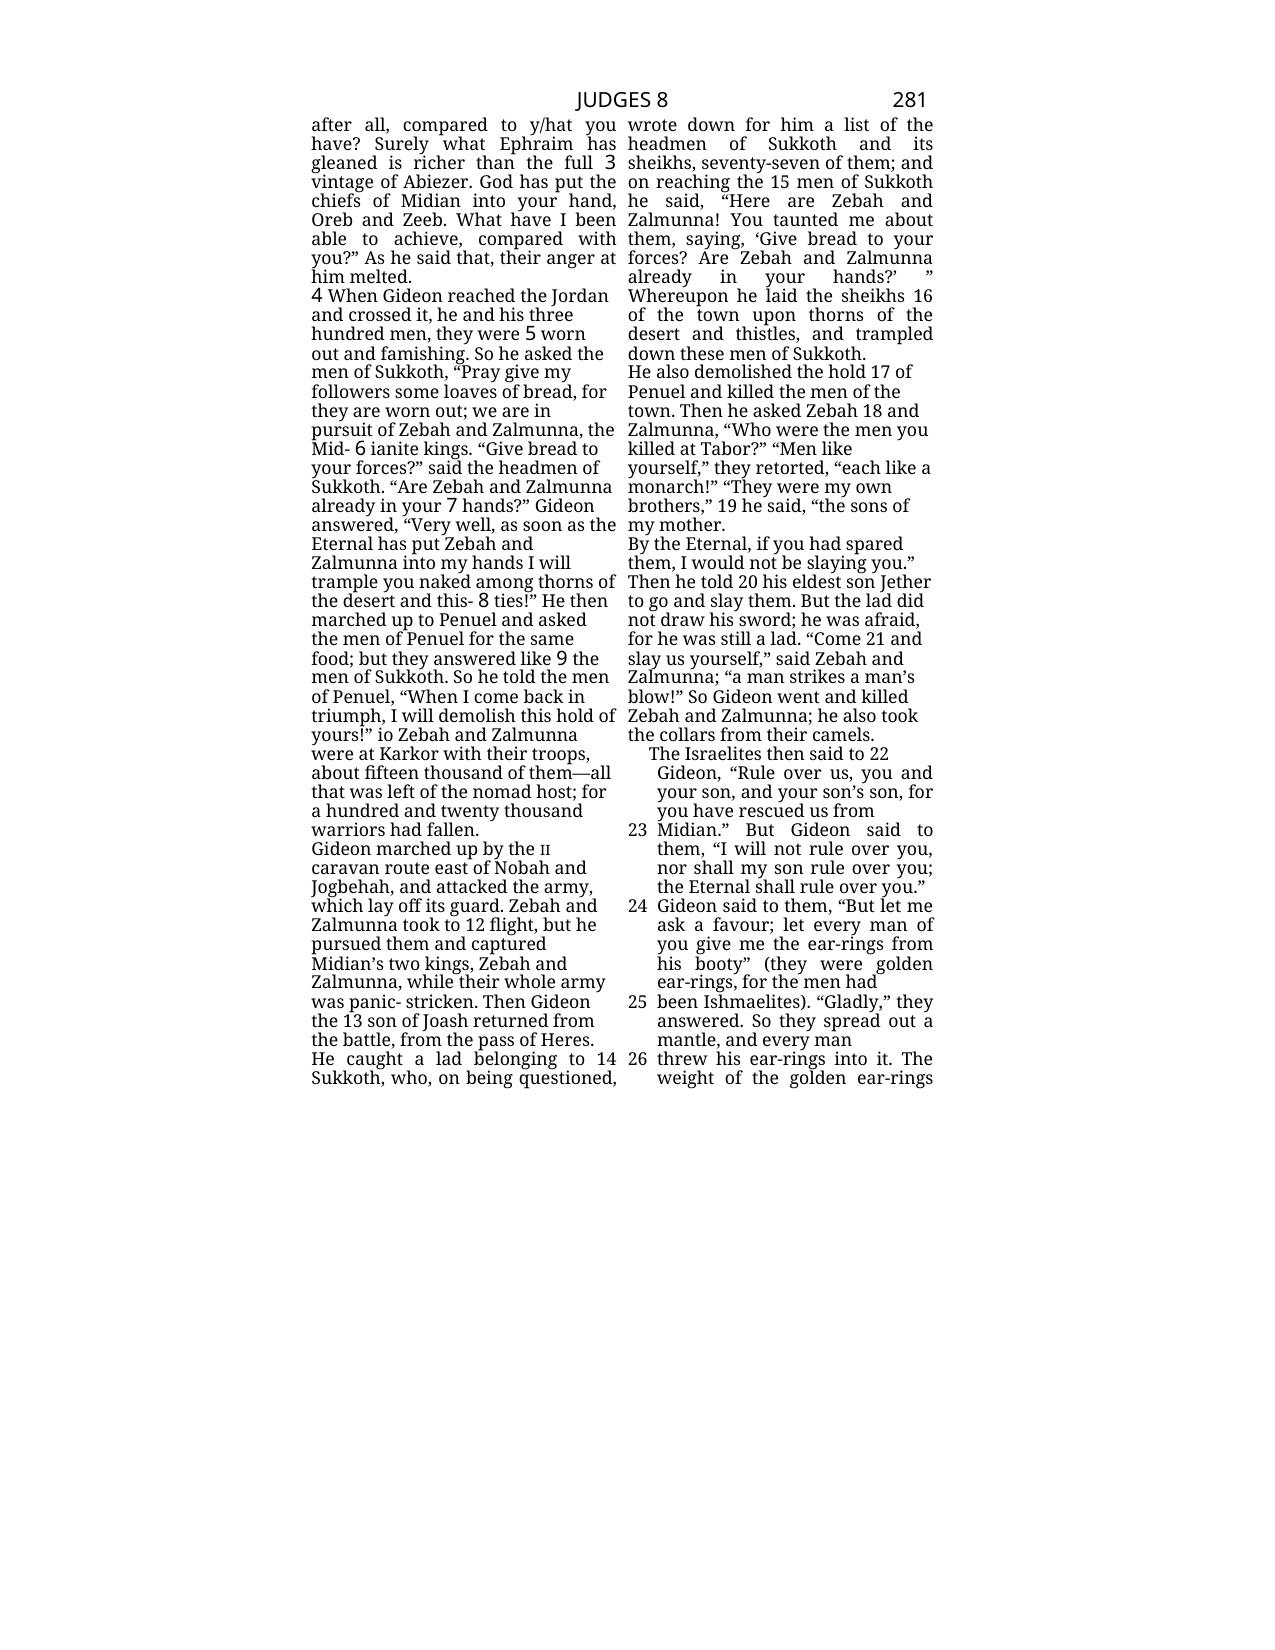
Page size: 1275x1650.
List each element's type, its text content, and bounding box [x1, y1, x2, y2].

text He also demolished the hold 17 of Penuel and killed the men of the town. Then he asked Zebah 18 and Zalmunna, “Who were the men you killed at Tabor?” “Men like yourself,” they re­torted, “each like a monarch!” “They were my own brothers,” 19 he said, “the sons of my mother. [628, 364, 933, 535]
text 4 When Gideon reached the Jordan and crossed it, he and his three hundred men, they were 5 worn out and famishing. So he asked the men of Sukkoth, “Pray give my followers some loaves of bread, for they are worn out; we are in pursuit of Zebah and Zalmunna, the Mid- 6 ianite kings. “Give bread to your forces?” said the headmen of Sukkoth. “Are Zebah and Zalmunna already in your 7 hands?” Gideon answered, “Very well, as soon as the Eternal has put Zebah and Zalmunna into my hands I will trample you naked among thorns of the desert and this- 8 ties!” He then marched up to Penuel and asked the men of Penuel for the same food; but they answered like 9 the men of Sukkoth. So he told the men of Penuel, “When I come back in triumph, I will demolish this hold of yours!” io Zebah and Zalmunna were at Karkor with their troops, about fifteen thousand of them—all that was left of the nomad host; for a hundred and twenty thousand warriors had fallen. [311, 287, 617, 840]
text after all, compared to y/hat you have? Surely what Ephraim has gleaned is richer than the full 3 vintage of Abiezer. God has put the chiefs of Midian into your hand, Oreb and Zeeb. What have I been able to achieve, compared with you?” As he said that, their anger at him melted. [311, 116, 617, 287]
text Gideon, “Rule over us, you and your son, and your son’s son, for you have rescued us from [657, 764, 933, 821]
list threw his ear-rings into it. The weight of the golden ear-rings [628, 1050, 933, 1088]
text He caught a lad belonging to 14 Sukkoth, who, on being ques­tioned, [311, 1050, 617, 1088]
list Gideon said to them, “But let me ask a favour; let every man of you give me the ear-rings from his booty” (they were golden ear-rings, for the men had [628, 897, 933, 993]
text Gideon marched up by the ii caravan route east of Nobah and Jogbehah, and attacked the army, which lay off its guard. Zebah and Zalmunna took to 12 flight, but he pursued them and captured Midian’s two kings, Zebah and Zalmunna, while their whole army was panic- stricken. Then Gideon the 13 son of Joash returned from the battle, from the pass of Heres. [311, 840, 617, 1050]
text wrote down for him a list of the headmen of Sukkoth and its sheikhs, seventy-seven of them; and on reaching the 15 men of Sukkoth he said, “Here are Zebah and Zalmunna! You taunted me about them, saying, ‘Give bread to your forces? Are Zebah and Zalmunna already in your hands?’ ” Whereupon he laid the sheikhs 16 of the town upon thorns of the desert and thistles, and trampled down these men of Sukkoth. [628, 116, 933, 364]
text By the Eternal, if you had spared them, I would not be slaying you.” Then he told 20 his eldest son Jether to go and slay them. But the lad did not draw his sword; he was afraid, for he was still a lad. “Come 21 and slay us yourself,” said Zebah and Zalmunna; “a man strikes a man’s blow!” So Gid­eon went and killed Zebah and Zalmunna; he also took the collars from their camels. [628, 535, 933, 745]
text The Israelites then said to 22 [648, 745, 933, 764]
list Midian.” But Gideon said to them, “I will not rule over you, nor shall my son rule over you; the Eternal shall rule over you.” [628, 821, 933, 897]
list been Ishmaelites). “Gladly,” they answered. So they spread out a mantle, and every man [628, 993, 933, 1050]
